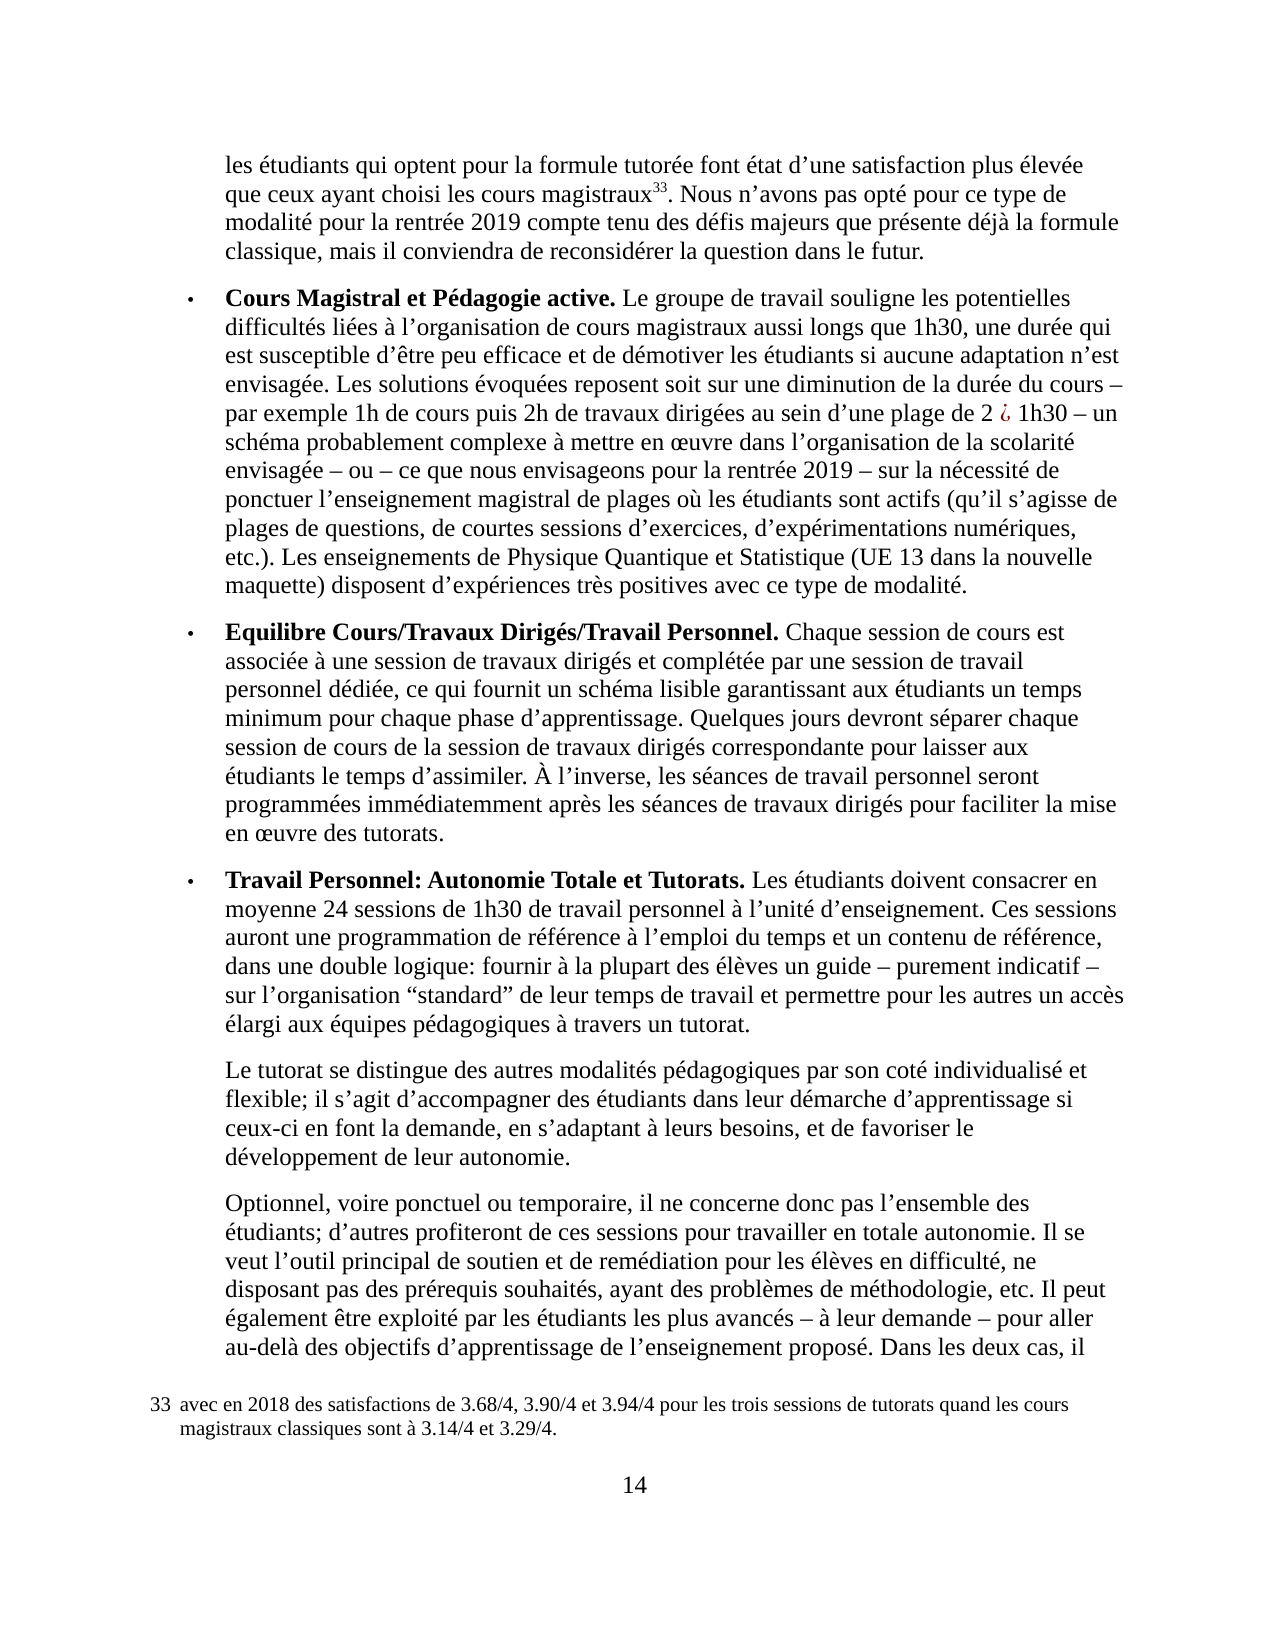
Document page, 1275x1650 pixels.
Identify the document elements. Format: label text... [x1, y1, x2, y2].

list Equilibre Cours/Travaux Dirigés/Travail Personnel. Chaque session de cours est associée à une session de travaux dirigés et complétée par une session de travail personnel dédiée, ce qui fournit un schéma lisible garantissant aux étudiants un temps minimum pour chaque phase d’apprentissage. Quelques jours devront séparer chaque session de cours de la session de travaux dirigés correspondante pour laisser aux étudiants le temps d’assimiler. À l’inverse, les séances de travail personnel seront programmées immédiatemment après les séances de travaux dirigés pour faciliter la mise en œuvre des tutorats. [187, 617, 1125, 847]
list les étudiants qui optent pour la formule tutorée font état d’une satisfaction plus élevée que ceux ayant choisi les cours magistraux. Nous n’avons pas opté pour ce type de modalité pour la rentrée 2019 compte tenu des défis majeurs que présente déjà la formule classique, mais il conviendra de reconsidérer la question dans le futur. [187, 150, 1125, 265]
list avec en 2018 des satisfactions de 3.68/4, 3.90/4 et 3.94/4 pour les trois sessions de tutorats quand les cours magistraux classiques sont à 3.14/4 et 3.29/4. [150, 1392, 1125, 1440]
list Cours Magistral et Pédagogie active. Le groupe de travail souligne les potentielles difficultés liées à l’organisation de cours magistraux aussi longs que 1h30, une durée qui est susceptible d’être peu efficace et de démotiver les étudiants si aucune adaptation n’est envisagée. Les solutions évoquées reposent soit sur une diminution de la durée du cours – par exemple 1h de cours puis 2h de travaux dirigées au sein d’une plage de 2 1h30 – un schéma probablement complexe à mettre en œuvre dans l’organisation de la scolarité envisagée – ou – ce que nous envisageons pour la rentrée 2019 – sur la nécessité de ponctuer l’enseignement magistral de plages où les étudiants sont actifs (qu’il s’agisse de plages de questions, de courtes sessions d’exercices, d’expérimentations numériques, etc.). Les enseignements de Physique Quantique et Statistique (UE 13 dans la nouvelle maquette) disposent d’expériences très positives avec ce type de modalité. [187, 283, 1125, 599]
list Le tutorat se distingue des autres modalités pédagogiques par son coté individualisé et flexible; il s’agit d’accompagner des étudiants dans leur démarche d’apprentissage si ceux-ci en font la demande, en s’adaptant à leurs besoins, et de favoriser le développement de leur autonomie. [187, 1055, 1125, 1170]
list Optionnel, voire ponctuel ou temporaire, il ne concerne donc pas l’ensemble des étudiants; d’autres profiteront de ces sessions pour travailler en totale autonomie. Il se veut l’outil principal de soutien et de remédiation pour les élèves en difficulté, ne disposant pas des prérequis souhaités, ayant des problèmes de méthodologie, etc. Il peut également être exploité par les étudiants les plus avancés – à leur demande – pour aller au-delà des objectifs d’apprentissage de l’enseignement proposé. Dans les deux cas, il [187, 1188, 1125, 1361]
list Travail Personnel: Autonomie Totale et Tutorats. Les étudiants doivent consacrer en moyenne 24 sessions de 1h30 de travail personnel à l’unité d’enseignement. Ces sessions auront une programmation de référence à l’emploi du temps et un contenu de référence, dans une double logique: fournir à la plupart des élèves un guide – purement indicatif – sur l’organisation “standard” de leur temps de travail et permettre pour les autres un accès élargi aux équipes pédagogiques à travers un tutorat. [187, 865, 1125, 1037]
